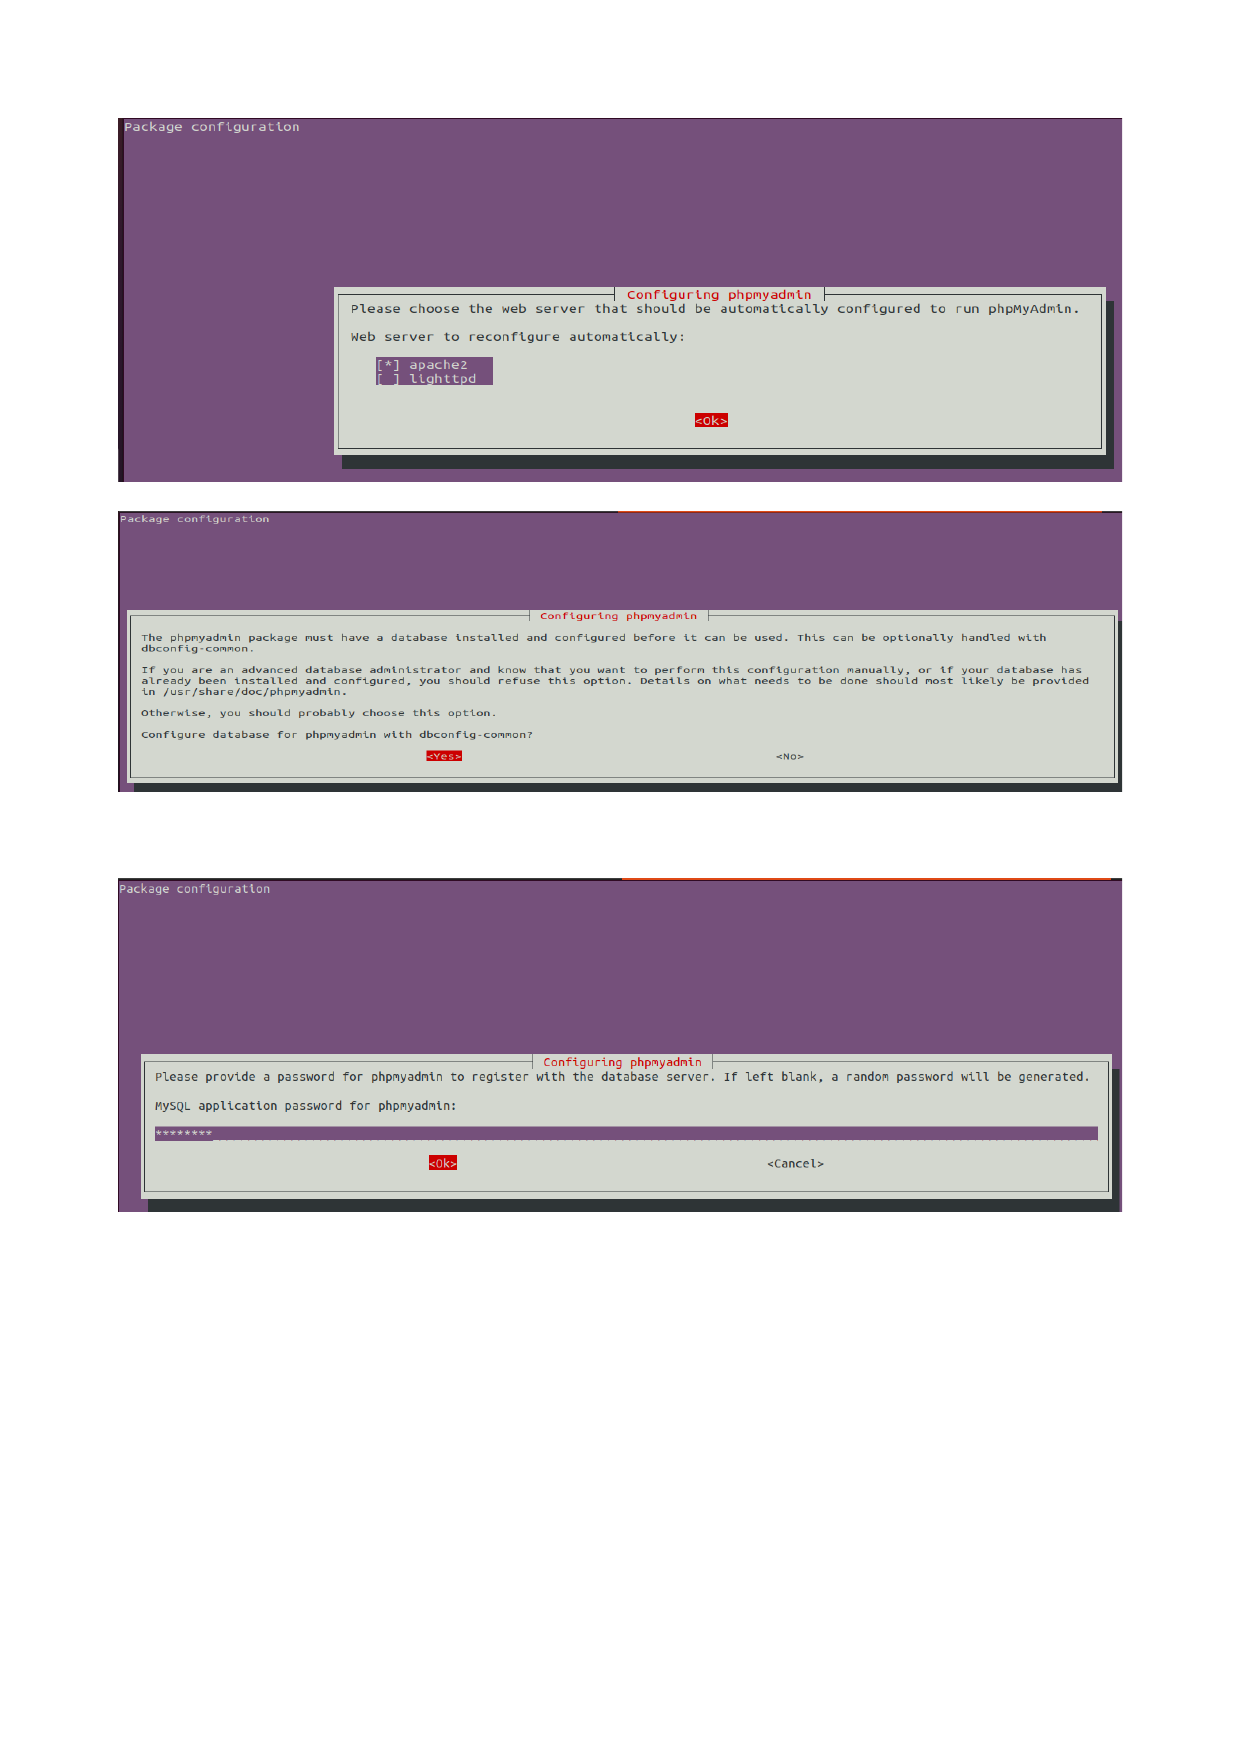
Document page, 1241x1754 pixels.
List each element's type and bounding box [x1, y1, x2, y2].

picture [118, 118, 1123, 482]
picture [118, 511, 1123, 792]
picture [118, 878, 1123, 1212]
